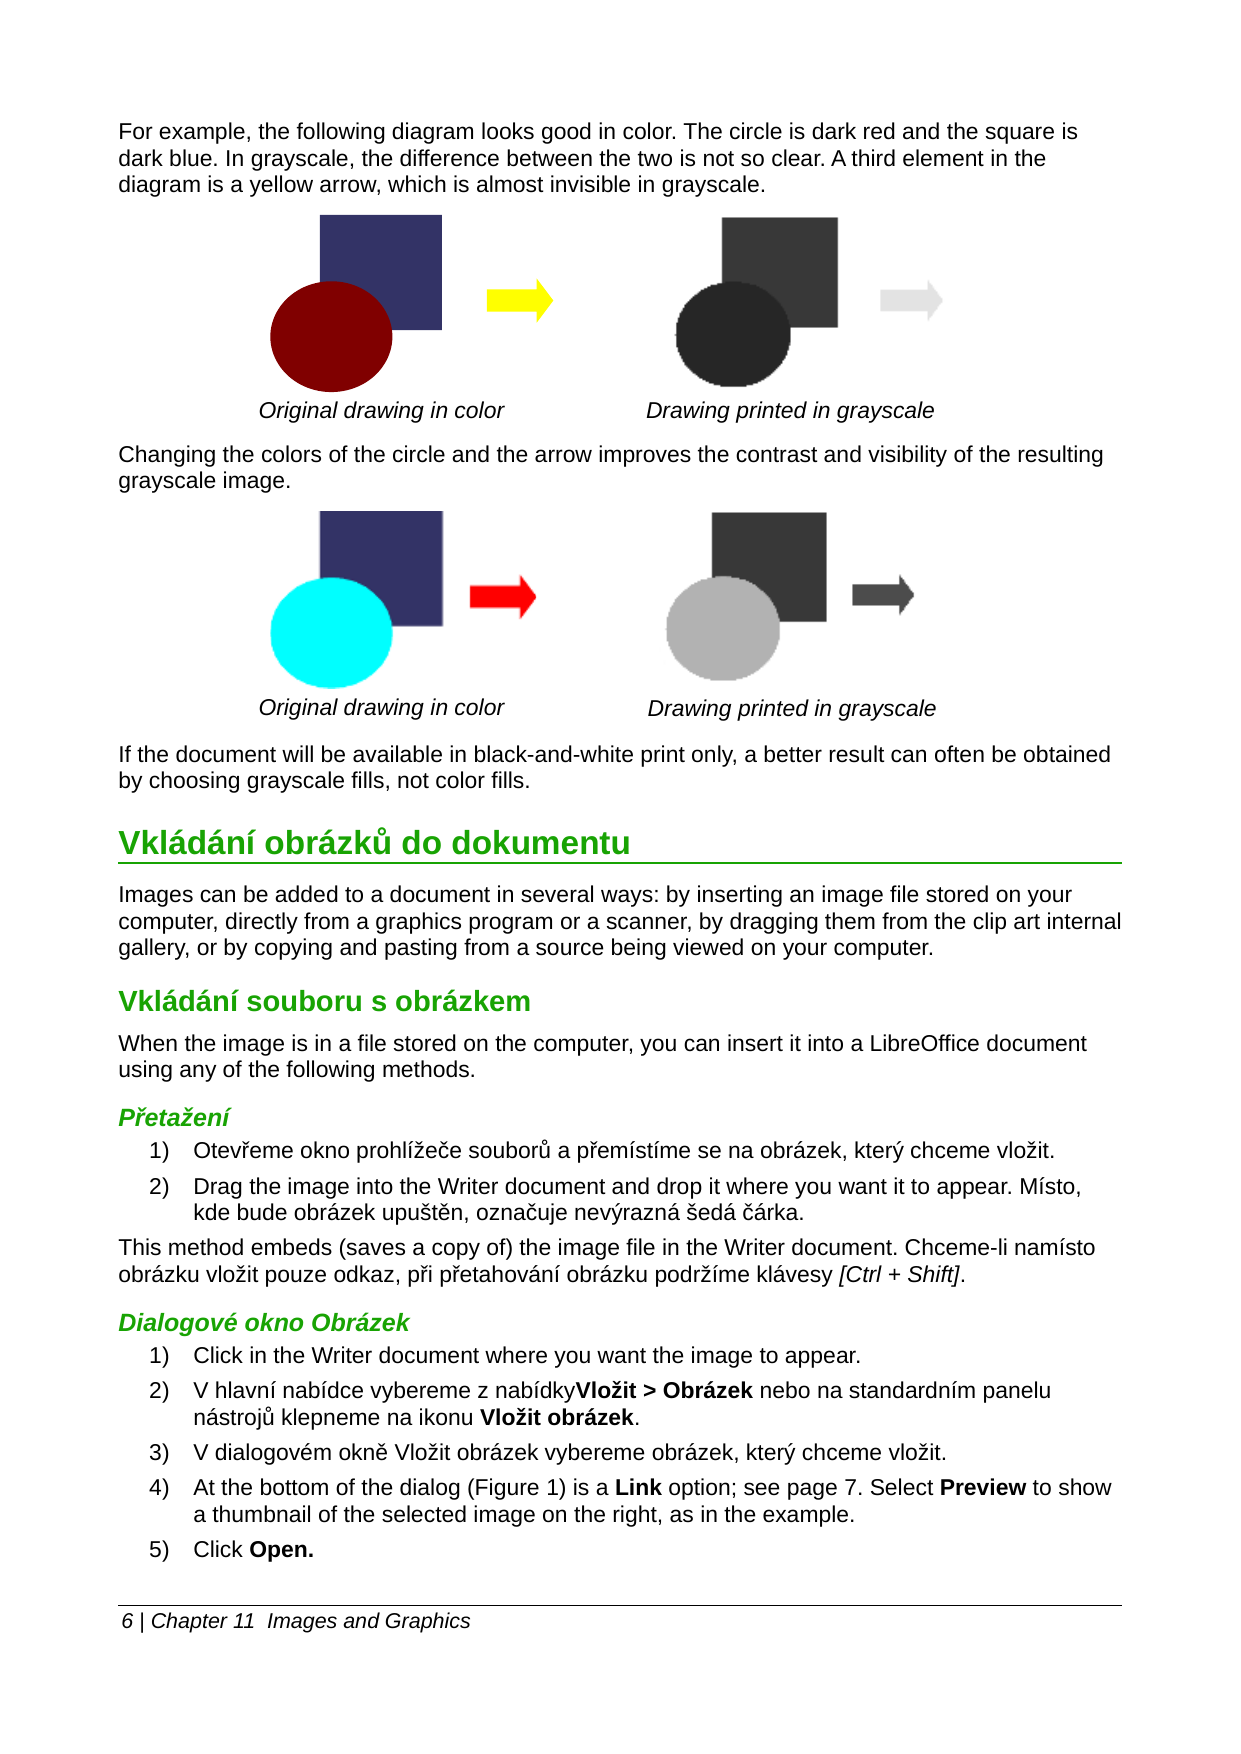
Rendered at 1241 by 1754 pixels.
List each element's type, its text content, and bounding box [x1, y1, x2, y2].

subtitle Přetažení [118, 1103, 1122, 1132]
list V dialogovém okně Vložit obrázek vybereme obrázek, který chceme vložit. [169, 1439, 1122, 1465]
subtitle Vkládání obrázků do dokumentu [118, 823, 1122, 862]
table_header Original drawing in color [258, 511, 647, 723]
list At the bottom of the dialog (Figure 1) is a Link option; see page 7. Select Preview to show a thumbnail of the selected image on the right, as in the example. [169, 1474, 1122, 1527]
picture [270, 511, 537, 689]
text When the image is in a file stored on the computer, you can insert it into a LibreOffice document using any of the following methods. [118, 1029, 1122, 1082]
list Otevřeme okno prohlížeče souborů a přemístíme se na obrázek, který chceme vložit. [169, 1137, 1122, 1164]
text This method embeds (saves a copy of) the image file in the Writer document. Chceme-li namísto obrázku vložit pouze odkaz, při přetahování obrázku podržíme klávesy [Ctrl + Shift]. [118, 1234, 1122, 1287]
text Images can be added to a document in several ways: by inserting an image file stored on your computer, directly from a graphics program or a scanner, by dragging them from the clip art internal gallery, or by copying and pasting from a source being viewed on your computer. [118, 881, 1122, 961]
list Drag the image into the Writer document and drop it where you want it to appear. Místo, kde bude obrázek upuštěn, označuje nevýrazná šedá čárka. [169, 1173, 1122, 1225]
list Click Open. [169, 1536, 1122, 1562]
table_header Original drawing in color [258, 215, 646, 423]
picture [659, 511, 927, 689]
table_header Drawing printed in grayscale [648, 511, 981, 723]
table_header Drawing printed in grayscale [646, 215, 982, 423]
text For example, the following diagram looks good in color. The circle is dark red and the square is dark blue. In grayscale, the difference between the two is not so clear. A third element in the diagram is a yellow arrow, which is almost invisible in grayscale. [118, 118, 1122, 197]
list V hlavní nabídce vybereme z nabídkyVložit > Obrázek nebo na standardním panelu nástrojů klepneme na ikonu Vložit obrázek. [169, 1377, 1122, 1430]
text If the document will be available in black-and-white print only, a better result can often be obtained by choosing grayscale fills, not color fills. [118, 741, 1122, 794]
subtitle Dialogové okno Obrázek [118, 1308, 1122, 1336]
subtitle Vkládání souboru s obrázkem [118, 984, 1122, 1018]
picture [657, 215, 959, 392]
list Click in the Writer document where you want the image to appear. [169, 1342, 1122, 1369]
text Changing the colors of the circle and the arrow improves the contrast and visibility of the resulting grayscale image. [118, 441, 1122, 493]
